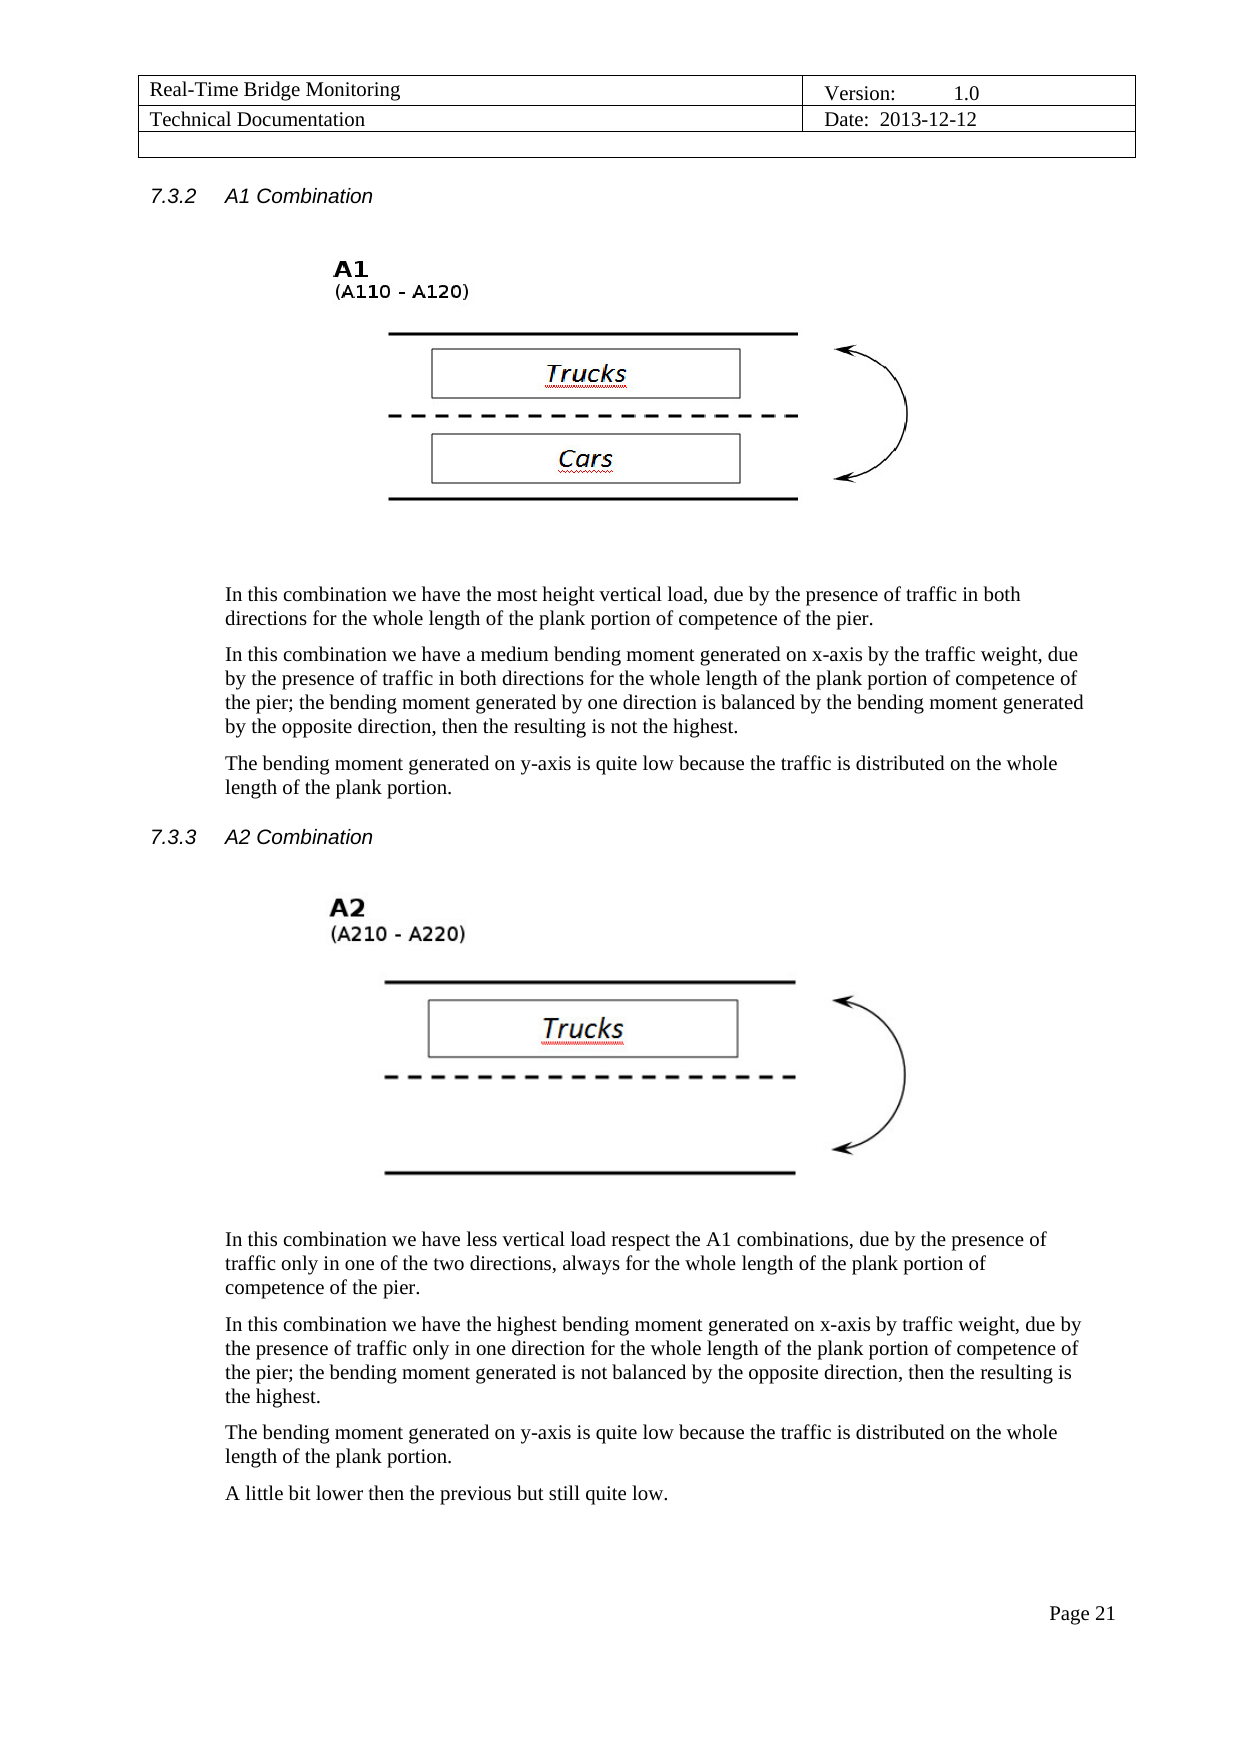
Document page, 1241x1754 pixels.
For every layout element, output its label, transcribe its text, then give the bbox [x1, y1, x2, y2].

subtitle A2 Combination [150, 824, 1090, 849]
text A little bit lower then the previous but still quite low. [225, 1481, 1090, 1505]
text In this combination we have less vertical load respect the A1 combinations, due by the presence of traffic only in one of the two directions, always for the whole length of the plank portion of competence of the pier. [225, 1227, 1090, 1299]
text In this combination we have the most height vertical load, due by the presence of traffic in both directions for the whole length of the plank portion of competence of the pier. [225, 581, 1090, 629]
text In this combination we have the highest bending moment generated on x-axis by traffic weight, due by the presence of traffic only in one direction for the whole length of the plank portion of competence of the pier; the bending moment generated is not balanced by the opposite direction, then the resulting is the highest. [225, 1312, 1090, 1408]
text In this combination we have a medium bending moment generated on x-axis by the traffic weight, due by the presence of traffic in both directions for the whole length of the plank portion of competence of the pier; the bending moment generated by one direction is balanced by the bending moment generated by the opposite direction, then the resulting is not the highest. [225, 642, 1090, 738]
picture [325, 892, 916, 1191]
subtitle A1 Combination [150, 183, 1090, 208]
text The bending moment generated on y-axis is quite low because the traffic is distributed on the whole length of the plank portion. [225, 751, 1090, 799]
picture [325, 252, 916, 509]
text The bending moment generated on y-axis is quite low because the traffic is distributed on the whole length of the plank portion. [225, 1420, 1090, 1468]
